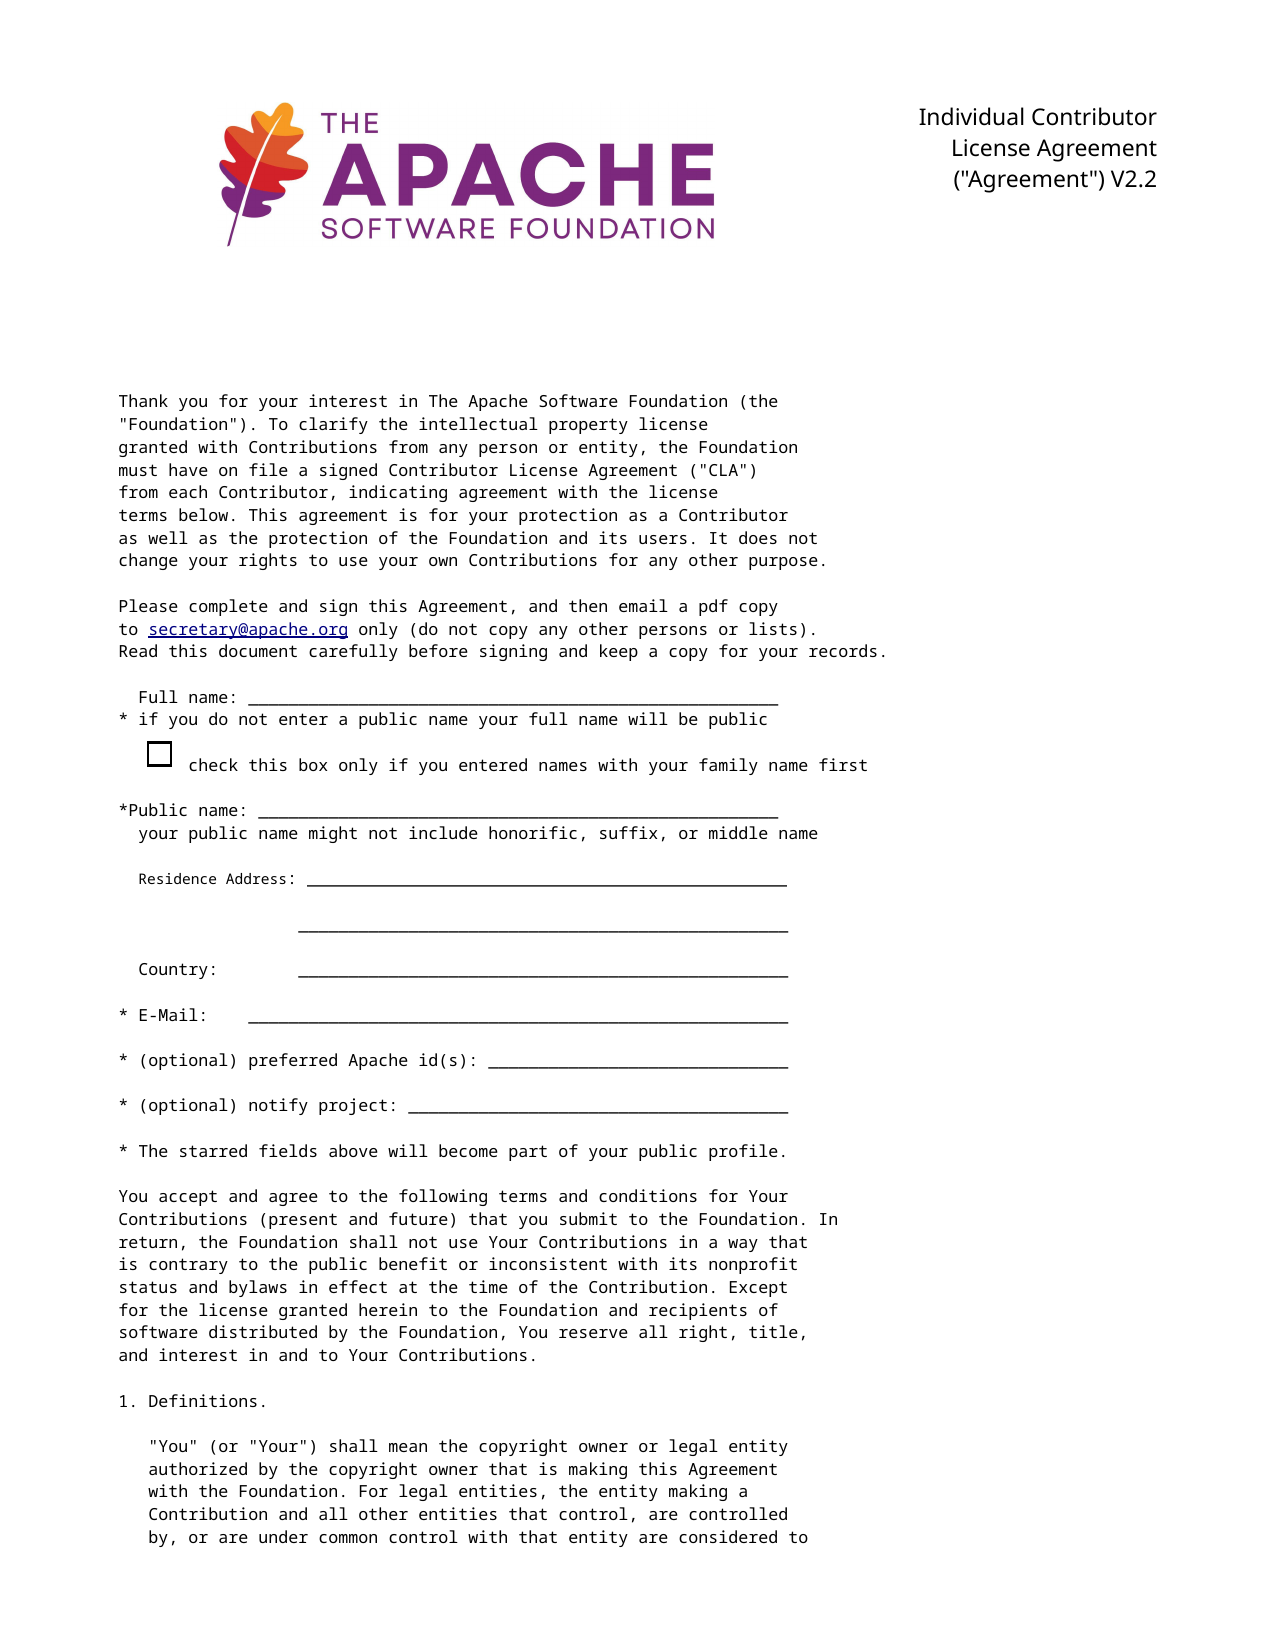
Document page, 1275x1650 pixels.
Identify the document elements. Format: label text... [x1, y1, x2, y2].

text check this box only if you entered names with your family name first [181, 753, 1157, 776]
text License Agreement [716, 132, 1157, 163]
text to secretary@apache.org only (do not copy any other persons or lists). [118, 617, 1157, 640]
text your public name might not include honorific, suffix, or middle name [118, 821, 1157, 844]
text Contribution and all other entities that control, are controlled [118, 1503, 1157, 1525]
text as well as the protection of the Foundation and its users. It does not [118, 526, 1157, 549]
text ("Agreement") V2.2 [716, 163, 1157, 194]
text *Public name: ____________________________________________________ [118, 799, 1157, 821]
text must have on file a signed Contributor License Agreement ("CLA") [118, 458, 1157, 481]
text * The starred fields above will become part of your public profile. [118, 1139, 1157, 1162]
text Residence Address: ________________________________________________ [118, 867, 1157, 889]
text * E-Mail: ______________________________________________________ [118, 1003, 1157, 1026]
text from each Contributor, indicating agreement with the license [118, 481, 1157, 503]
text * (optional) notify project: ______________________________________ [118, 1094, 1157, 1117]
text Individual Contributor [118, 101, 1157, 132]
text Please complete and sign this Agreement, and then email a pdf copy [118, 594, 1157, 617]
text * (optional) preferred Apache id(s): ______________________________ [118, 1048, 1157, 1071]
text software distributed by the Foundation, You reserve all right, title, [118, 1321, 1157, 1344]
text Full name: _____________________________________________________ [118, 685, 1157, 708]
text "Foundation"). To clarify the intellectual property license [118, 413, 1157, 435]
text return, the Foundation shall not use Your Contributions in a way that [118, 1230, 1157, 1253]
text Contributions (present and future) that you submit to the Foundation. In [118, 1207, 1157, 1230]
text You accept and agree to the following terms and conditions for Your [118, 1185, 1157, 1207]
text 1. Definitions. [118, 1389, 1157, 1412]
text terms below. This agreement is for your protection as a Contributor [118, 503, 1157, 526]
text with the Foundation. For legal entities, the entity making a [118, 1480, 1157, 1503]
text change your rights to use your own Contributions for any other purpose. [118, 549, 1157, 572]
text is contrary to the public benefit or inconsistent with its nonprofit [118, 1253, 1157, 1276]
text authorized by the copyright owner that is making this Agreement [118, 1457, 1157, 1480]
text [118, 163, 217, 194]
text [118, 132, 217, 163]
text _________________________________________________ [118, 912, 1157, 935]
picture [217, 102, 716, 247]
text by, or are under common control with that entity are considered to [118, 1525, 1157, 1548]
text Thank you for your interest in The Apache Software Foundation (the [118, 390, 1157, 413]
text Read this document carefully before signing and keep a copy for your records. [118, 640, 1157, 662]
text * if you do not enter a public name your full name will be public [118, 708, 1157, 731]
text status and bylaws in effect at the time of the Contribution. Except [118, 1276, 1157, 1298]
text granted with Contributions from any person or entity, the Foundation [118, 435, 1157, 458]
text Country: _________________________________________________ [118, 958, 1157, 980]
text "You" (or "Your") shall mean the copyright owner or legal entity [118, 1434, 1157, 1457]
text for the license granted herein to the Foundation and recipients of [118, 1298, 1157, 1321]
text and interest in and to Your Contributions. [118, 1344, 1157, 1366]
